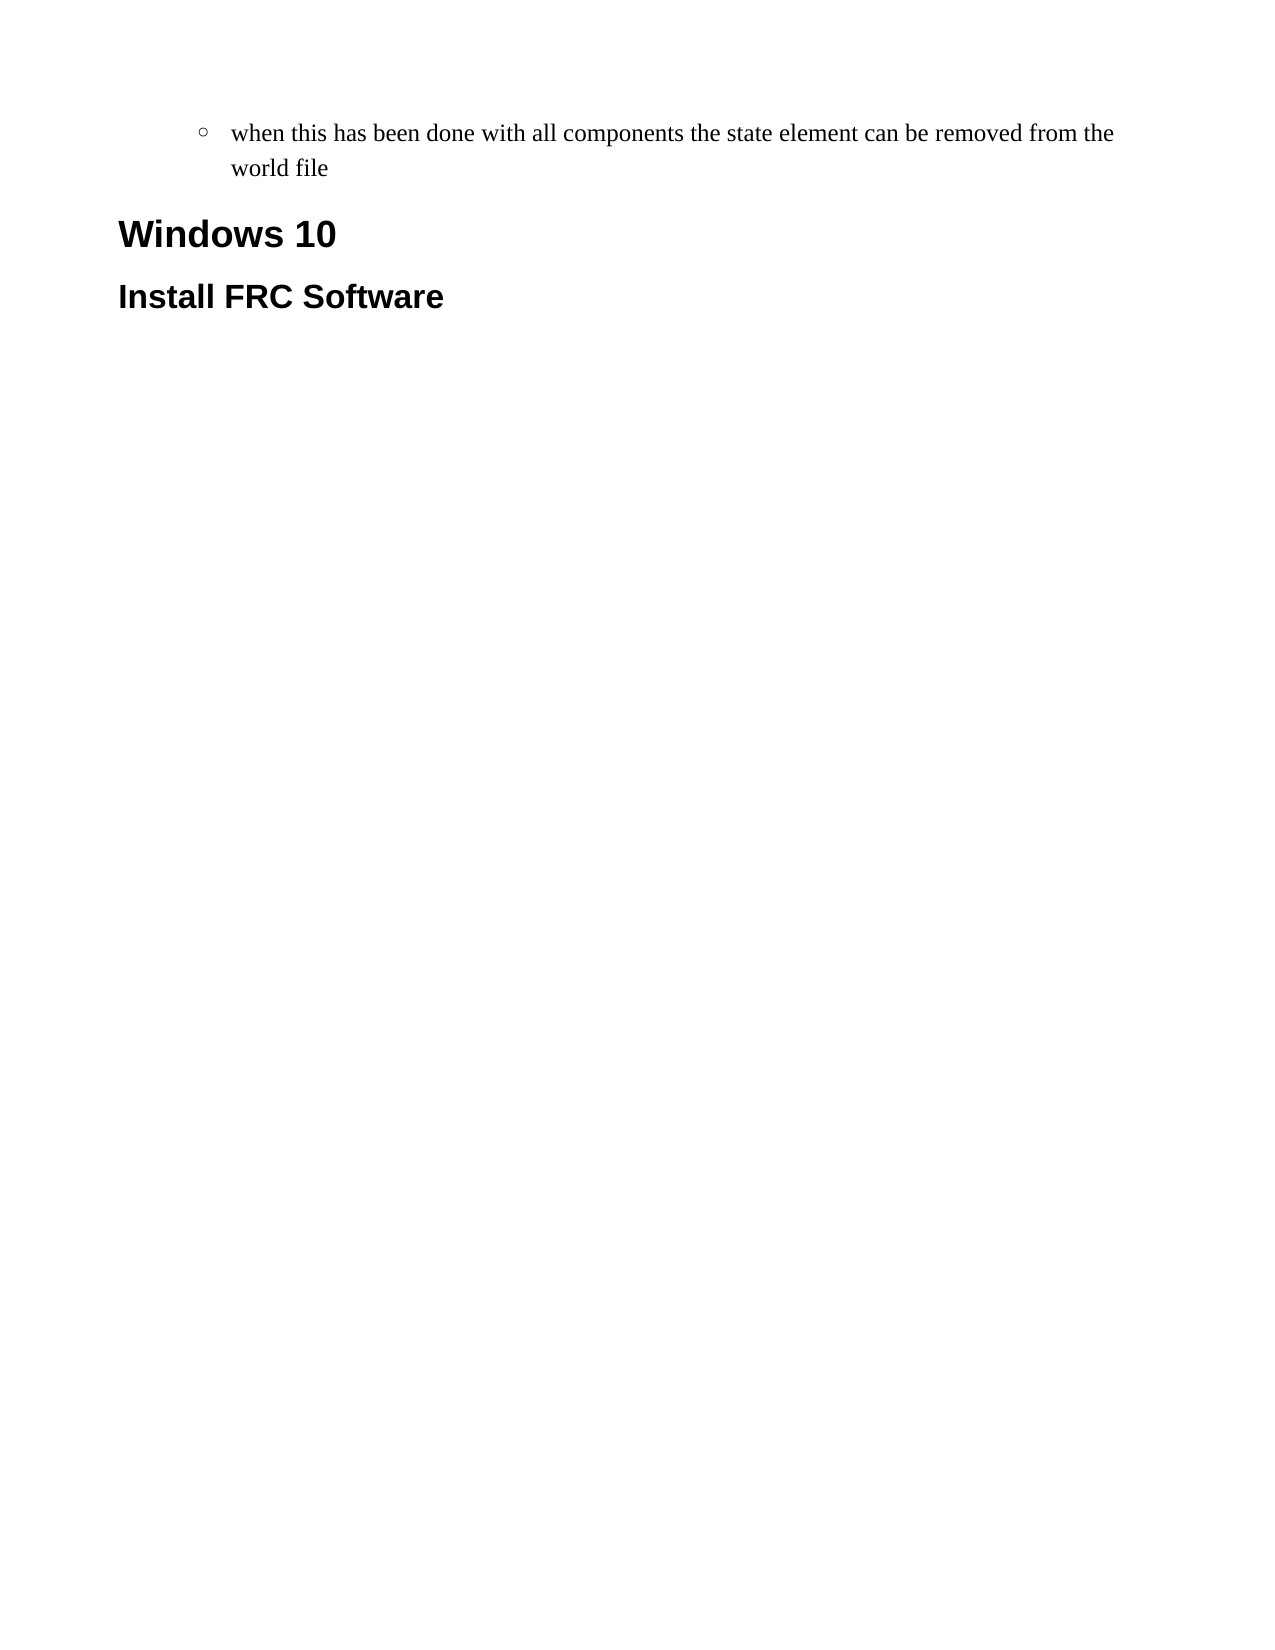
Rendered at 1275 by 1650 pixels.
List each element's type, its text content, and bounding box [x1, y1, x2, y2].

list when this has been done with all components the state element can be removed from the world file [193, 118, 1157, 181]
subtitle Install FRC Software [118, 277, 1157, 315]
subtitle Windows 10 [118, 212, 1157, 256]
